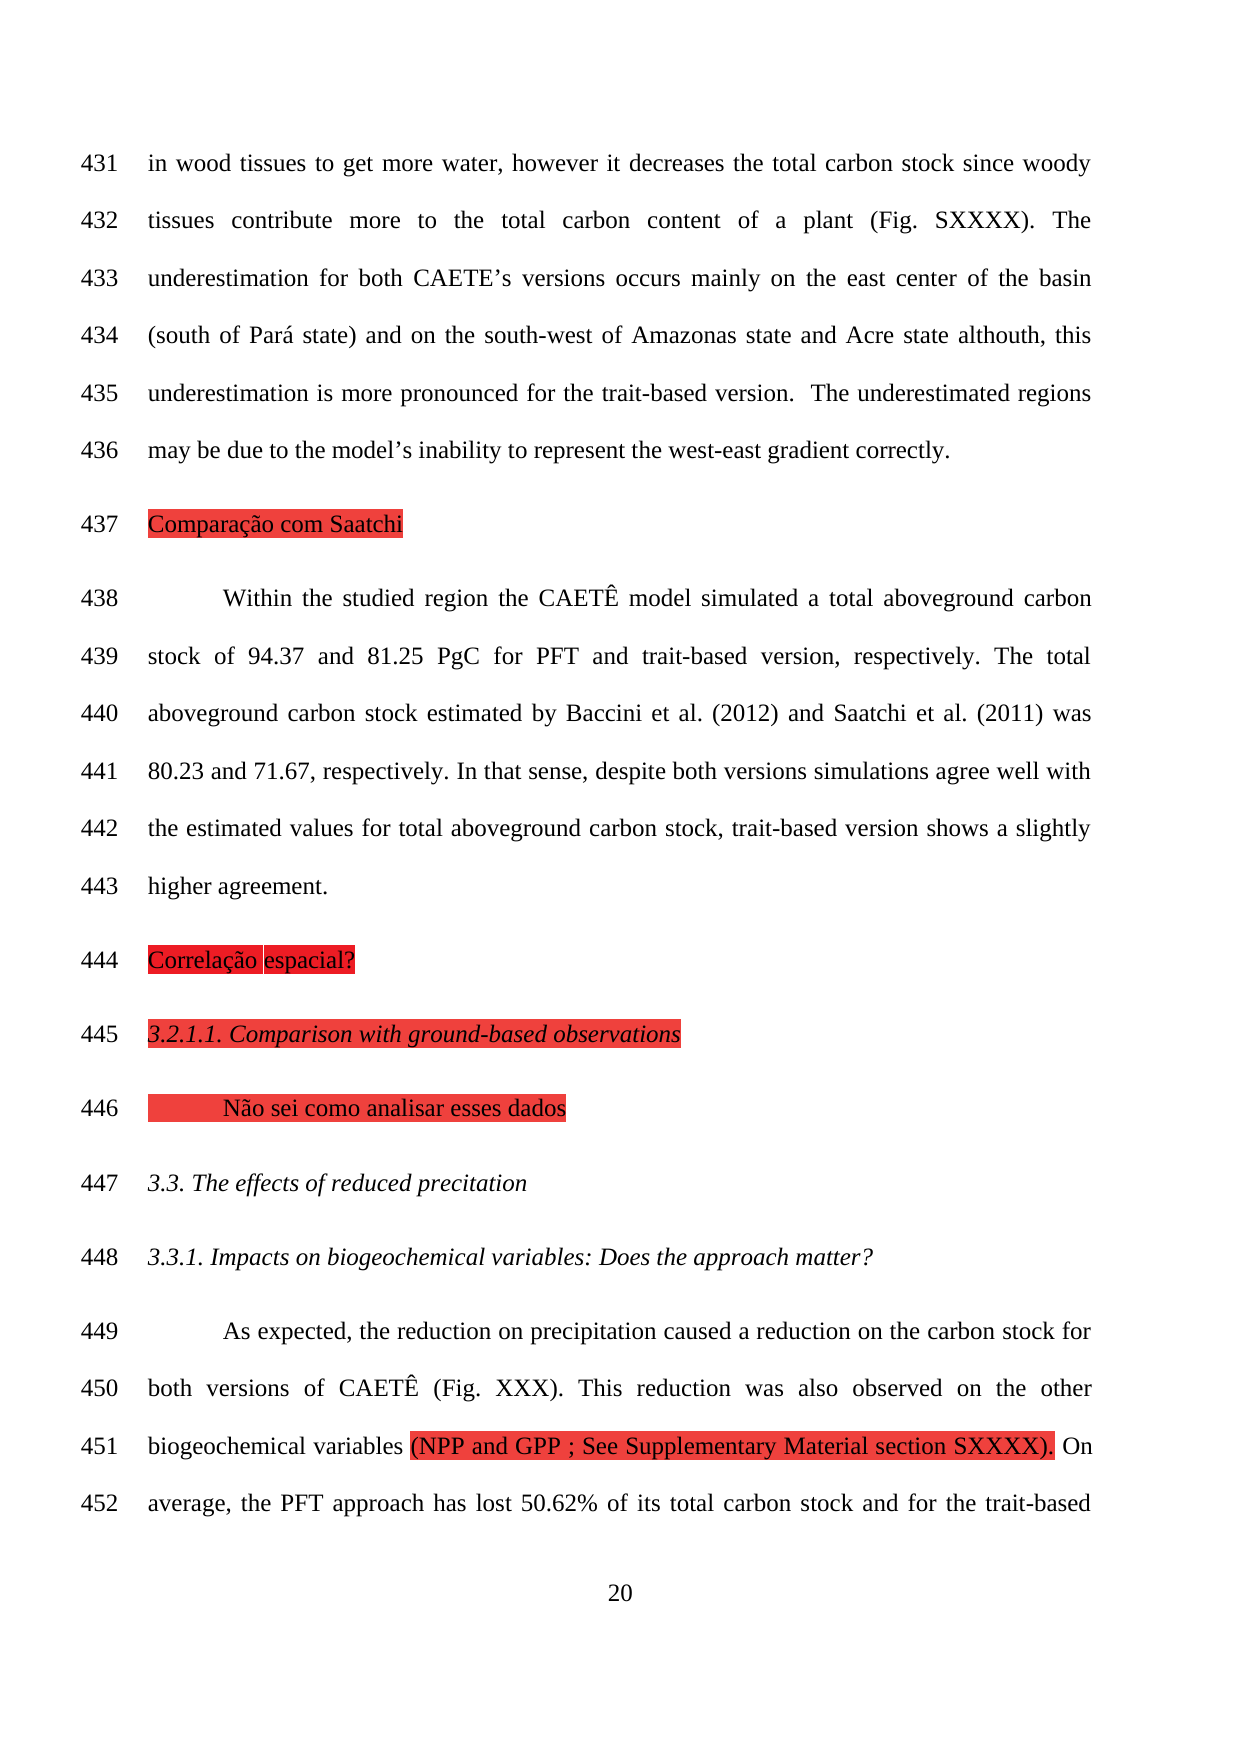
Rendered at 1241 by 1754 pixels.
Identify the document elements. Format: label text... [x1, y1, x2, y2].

text Correlação espacial? [148, 945, 1093, 974]
text 3.2.1.1. Comparison with ground-based observations [148, 1019, 1093, 1048]
text Within the studied region the CAETÊ model simulated a total aboveground carbon stock of 94.37 and 81.25 PgC for PFT and trait-based version, respectively. The total aboveground carbon stock estimated by Baccini et al. (2012) and Saatchi et al. (2011) was 80.23 and 71.67, respectively. In that sense, despite both versions simulations agree well with the estimated values for total aboveground carbon stock, trait-based version shows a slightly higher agreement. [148, 583, 1093, 900]
text 3.3.1. Impacts on biogeochemical variables: Does the approach matter? [148, 1242, 1093, 1271]
text As expected, the reduction on precipitation caused a reduction on the carbon stock for both versions of CAETÊ (Fig. XXX). This reduction was also observed on the other biogeochemical variables (NPP and GPP ; See Supplementary Material section SXXXX). On average, the PFT approach has lost 50.62% of its total carbon stock and for the trait-based [148, 1316, 1093, 1517]
text Comparação com Saatchi [148, 509, 1093, 538]
text 3.3. The effects of reduced precitation [148, 1168, 1093, 1196]
text Não sei como analisar esses dados [148, 1093, 1093, 1122]
text in wood tissues to get more water, however it decreases the total carbon stock since woody tissues contribute more to the total carbon content of a plant (Fig. SXXXX). The underestimation for both CAETE’s versions occurs mainly on the east center of the basin (south of Pará state) and on the south-west of Amazonas state and Acre state althouth, this underestimation is more pronounced for the trait-based version. The underestimated regions may be due to the model’s inability to represent the west-east gradient correctly. [148, 148, 1093, 464]
